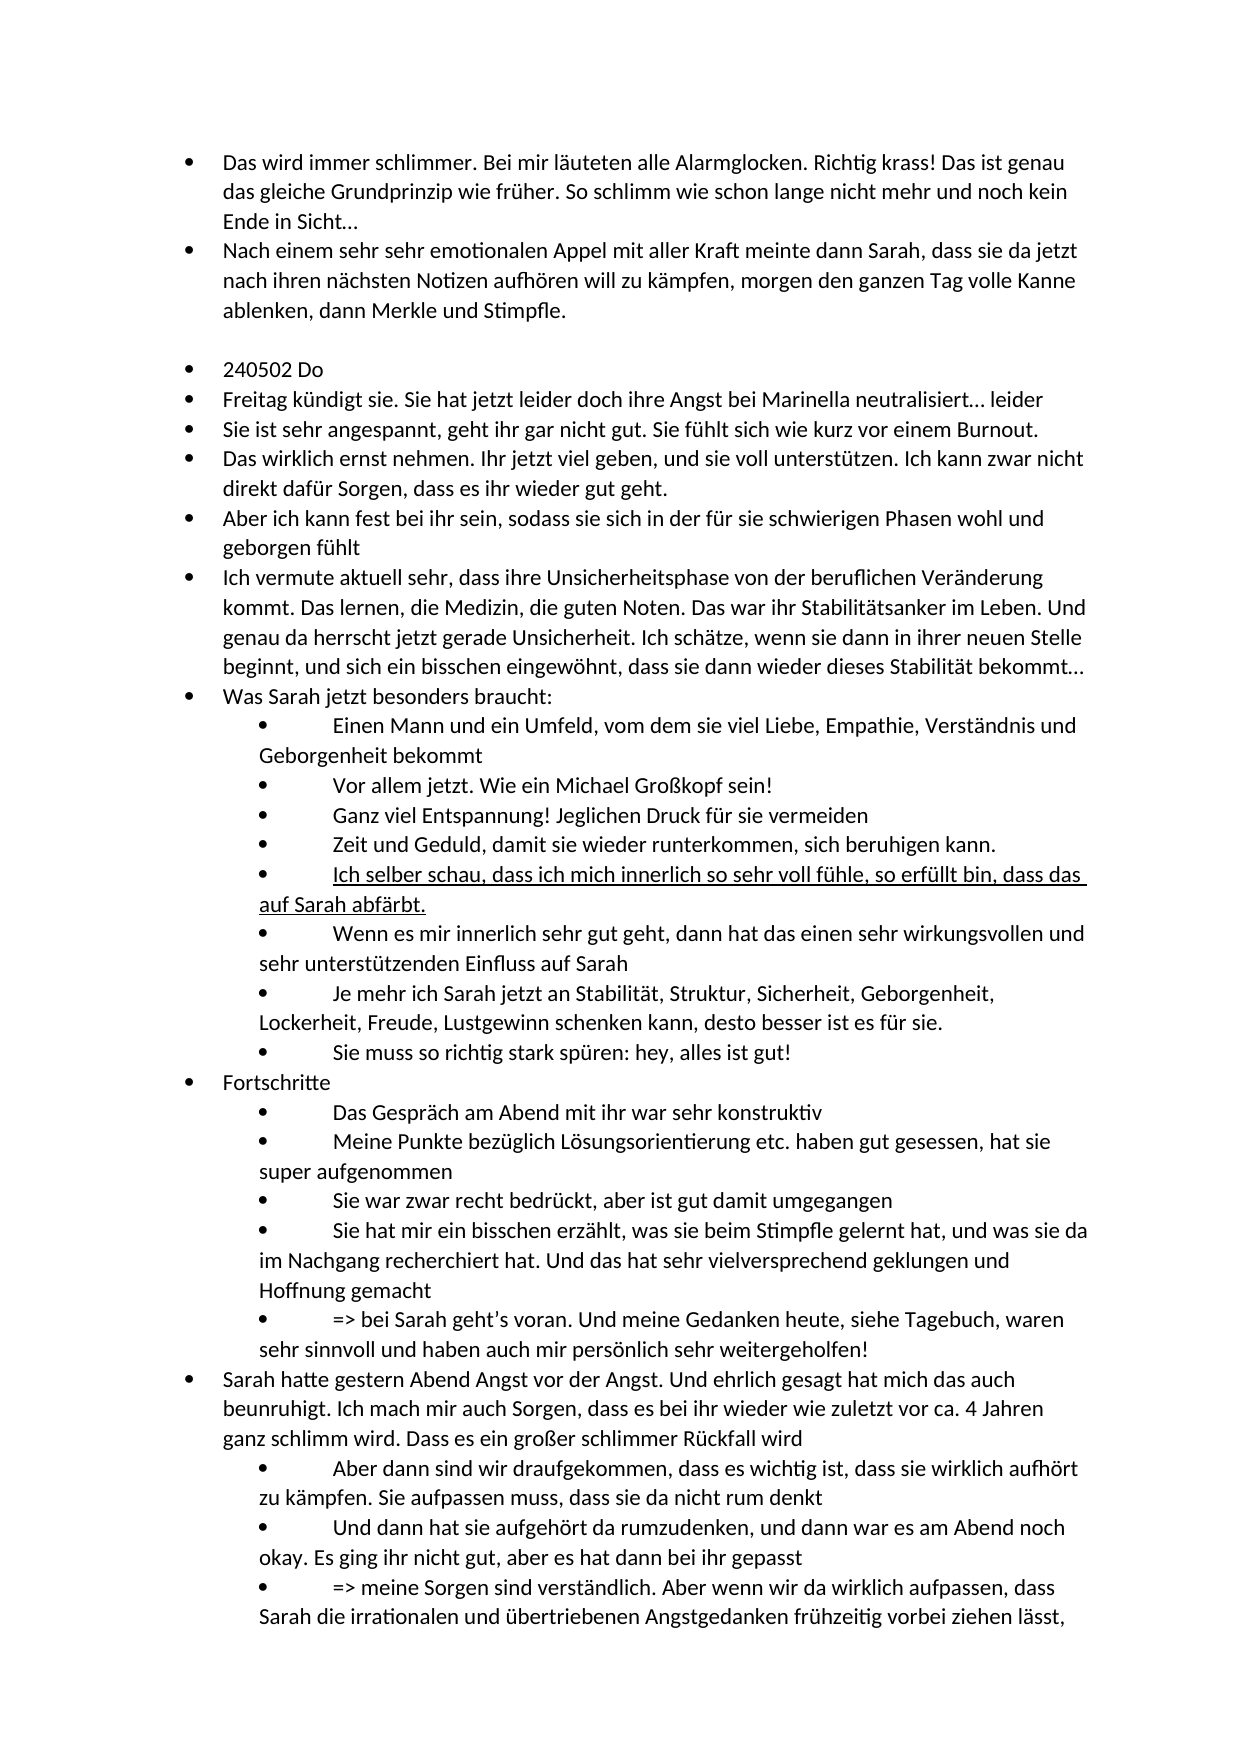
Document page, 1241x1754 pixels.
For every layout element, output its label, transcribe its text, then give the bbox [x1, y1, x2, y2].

list Fortschritte [185, 1068, 1093, 1096]
list Sie muss so richtig stark spüren: hey, alles ist gut! [259, 1038, 1093, 1066]
list Sarah hatte gestern Abend Angst vor der Angst. Und ehrlich gesagt hat mich das auch beunruhigt. Ich mach mir auch Sorgen, dass es bei ihr wieder wie zuletzt vor ca. 4 Jahren ganz schlimm wird. Dass es ein großer schlimmer Rückfall wird [185, 1365, 1093, 1452]
list => meine Sorgen sind verständlich. Aber wenn wir da wirklich aufpassen, dass Sarah die irrationalen und übertriebenen Angstgedanken frühzeitig vorbei ziehen lässt, [259, 1573, 1093, 1630]
list Sie hat mir ein bisschen erzählt, was sie beim Stimpfle gelernt hat, und was sie da im Nachgang recherchiert hat. Und das hat sehr vielversprechend geklungen und Hoffnung gemacht [259, 1216, 1093, 1304]
list Aber ich kann fest bei ihr sein, sodass sie sich in der für sie schwierigen Phasen wohl und geborgen fühlt [185, 504, 1093, 562]
list Nach einem sehr sehr emotionalen Appel mit aller Kraft meinte dann Sarah, dass sie da jetzt nach ihren nächsten Notizen aufhören will zu kämpfen, morgen den ganzen Tag volle Kanne ablenken, dann Merkle und Stimpfle. [185, 237, 1093, 324]
list Das wirklich ernst nehmen. Ihr jetzt viel geben, und sie voll unterstützen. Ich kann zwar nicht direkt dafür Sorgen, dass es ihr wieder gut geht. [185, 444, 1093, 502]
list Meine Punkte bezüglich Lösungsorientierung etc. haben gut gesessen, hat sie super aufgenommen [259, 1127, 1093, 1185]
list Sie ist sehr angespannt, geht ihr gar nicht gut. Sie fühlt sich wie kurz vor einem Burnout. [185, 415, 1093, 443]
list Sie war zwar recht bedrückt, aber ist gut damit umgegangen [259, 1187, 1093, 1215]
list Das wird immer schlimmer. Bei mir läuteten alle Alarmglocken. Richtig krass! Das ist genau das gleiche Grundprinzip wie früher. So schlimm wie schon lange nicht mehr und noch kein Ende in Sicht… [185, 148, 1093, 235]
list => bei Sarah geht’s voran. Und meine Gedanken heute, siehe Tagebuch, waren sehr sinnvoll und haben auch mir persönlich sehr weitergeholfen! [259, 1305, 1093, 1363]
list Ganz viel Entspannung! Jeglichen Druck für sie vermeiden [259, 801, 1093, 829]
list Ich vermute aktuell sehr, dass ihre Unsicherheitsphase von der beruflichen Veränderung kommt. Das lernen, die Medizin, die guten Noten. Das war ihr Stabilitätsanker im Leben. Und genau da herrscht jetzt gerade Unsicherheit. Ich schätze, wenn sie dann in ihrer neuen Stelle beginnt, und sich ein bisschen eingewöhnt, dass sie dann wieder dieses Stabilität bekommt… [185, 563, 1093, 680]
list Was Sarah jetzt besonders braucht: [185, 682, 1093, 710]
list Wenn es mir innerlich sehr gut geht, dann hat das einen sehr wirkungsvollen und sehr unterstützenden Einfluss auf Sarah [259, 919, 1093, 977]
list Das Gespräch am Abend mit ihr war sehr konstruktiv [259, 1098, 1093, 1126]
list Zeit und Geduld, damit sie wieder runterkommen, sich beruhigen kann. [259, 830, 1093, 858]
list Je mehr ich Sarah jetzt an Stabilität, Struktur, Sicherheit, Geborgenheit, Lockerheit, Freude, Lustgewinn schenken kann, desto besser ist es für sie. [259, 979, 1093, 1037]
list Ich selber schau, dass ich mich innerlich so sehr voll fühle, so erfüllt bin, dass das auf Sarah abfärbt. [259, 860, 1093, 918]
list Freitag kündigt sie. Sie hat jetzt leider doch ihre Angst bei Marinella neutralisiert… leider [185, 385, 1093, 413]
list Und dann hat sie aufgehört da rumzudenken, und dann war es am Abend noch okay. Es ging ihr nicht gut, aber es hat dann bei ihr gepasst [259, 1513, 1093, 1571]
list Vor allem jetzt. Wie ein Michael Großkopf sein! [259, 771, 1093, 799]
list Einen Mann und ein Umfeld, vom dem sie viel Liebe, Empathie, Verständnis und Geborgenheit bekommt [259, 712, 1093, 769]
list 240502 Do [185, 355, 1093, 383]
list Aber dann sind wir draufgekommen, dass es wichtig ist, dass sie wirklich aufhört zu kämpfen. Sie aufpassen muss, dass sie da nicht rum denkt [259, 1454, 1093, 1512]
